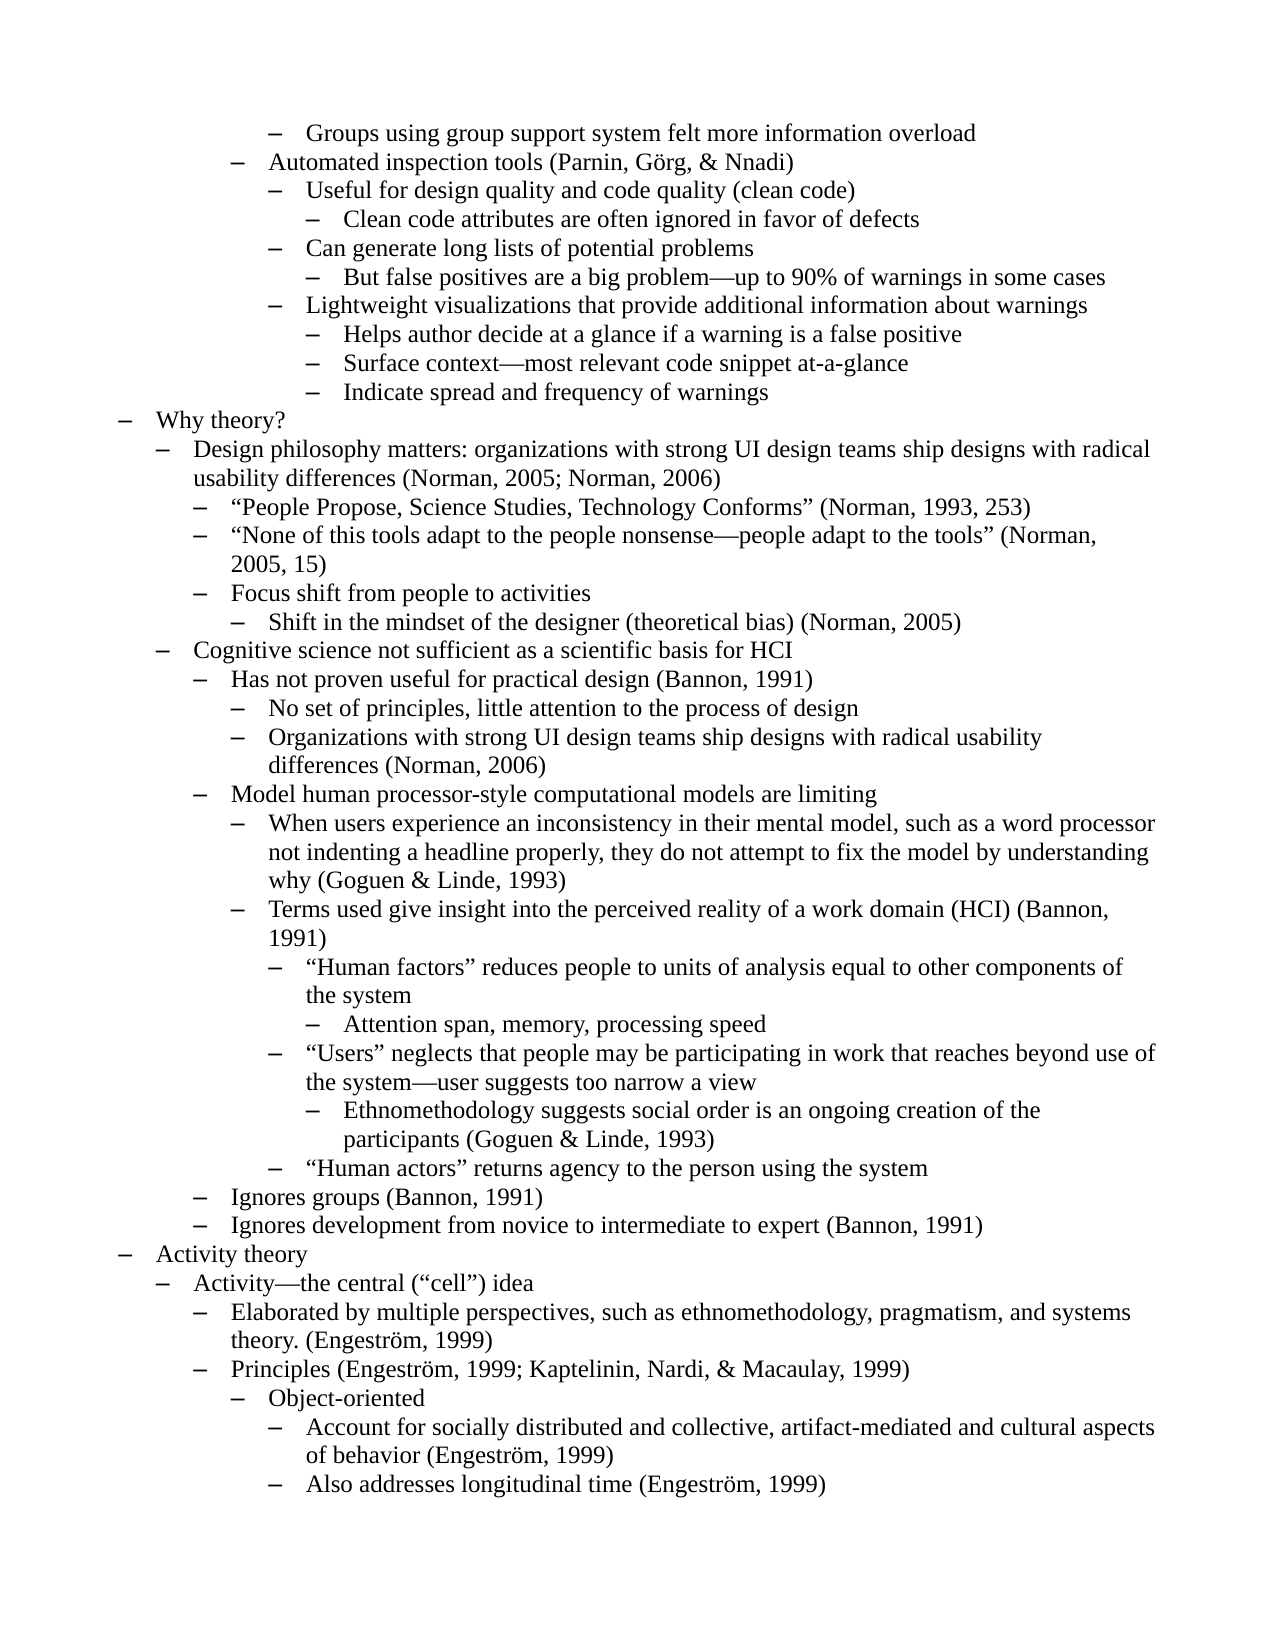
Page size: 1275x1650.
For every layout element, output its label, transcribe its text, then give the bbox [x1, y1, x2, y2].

list Elaborated by multiple perspectives, such as ethnomethodology, pragmatism, and systems theory. (Engeström, 1999) [193, 1297, 1157, 1354]
list Design philosophy matters: organizations with strong UI design teams ship designs with radical usability differences (Norman, 2005; Norman, 2006) [156, 434, 1157, 492]
list Ethnomethodology suggests social order is an ongoing creation of the participants (Goguen & Linde, 1993) [306, 1096, 1157, 1153]
list Activity—the central (“cell”) idea [156, 1268, 1157, 1297]
list Object-oriented [231, 1383, 1157, 1412]
list Model human processor-style computational models are limiting [193, 779, 1157, 808]
list Account for socially distributed and collective, artifact-mediated and cultural aspects of behavior (Engeström, 1999) [268, 1412, 1157, 1469]
list Also addresses longitudinal time (Engeström, 1999) [268, 1469, 1157, 1498]
list Terms used give insight into the perceived reality of a work domain (HCI) (Bannon, 1991) [231, 894, 1157, 952]
list Attention span, memory, processing speed [306, 1009, 1157, 1038]
list Organizations with strong UI design teams ship designs with radical usability differences (Norman, 2006) [231, 722, 1157, 779]
list Activity theory [118, 1239, 1157, 1268]
list “None of this tools adapt to the people nonsense—people adapt to the tools” (Norman, 2005, 15) [193, 521, 1157, 578]
list No set of principles, little attention to the process of design [231, 693, 1157, 722]
list Ignores development from novice to intermediate to expert (Bannon, 1991) [193, 1211, 1157, 1239]
list Shift in the mindset of the designer (theoretical bias) (Norman, 2005) [231, 607, 1157, 636]
list Lightweight visualizations that provide additional information about warnings [268, 291, 1157, 319]
list Clean code attributes are often ignored in favor of defects [306, 204, 1157, 233]
list Why theory? [118, 406, 1157, 434]
list Ignores groups (Bannon, 1991) [193, 1182, 1157, 1211]
list Indicate spread and frequency of warnings [306, 377, 1157, 406]
list Principles (Engeström, 1999; Kaptelinin, Nardi, & Macaulay, 1999) [193, 1354, 1157, 1383]
list But false positives are a big problem—up to 90% of warnings in some cases [306, 262, 1157, 291]
list “Human factors” reduces people to units of analysis equal to other components of the system [268, 952, 1157, 1009]
list “Users” neglects that people may be participating in work that reaches beyond use of the system—user suggests too narrow a view [268, 1038, 1157, 1096]
list Useful for design quality and code quality (clean code) [268, 176, 1157, 204]
list Groups using group support system felt more information overload [268, 118, 1157, 147]
list Focus shift from people to activities [193, 578, 1157, 607]
list Cognitive science not sufficient as a scientific basis for HCI [156, 636, 1157, 664]
list “People Propose, Science Studies, Technology Conforms” (Norman, 1993, 253) [193, 492, 1157, 521]
list Automated inspection tools (Parnin, Görg, & Nnadi) [231, 147, 1157, 176]
list Surface context—most relevant code snippet at-a-glance [306, 348, 1157, 377]
list Can generate long lists of potential problems [268, 233, 1157, 262]
list Helps author decide at a glance if a warning is a false positive [306, 319, 1157, 348]
list “Human actors” returns agency to the person using the system [268, 1153, 1157, 1182]
list When users experience an inconsistency in their mental model, such as a word processor not indenting a headline properly, they do not attempt to fix the model by understanding why (Goguen & Linde, 1993) [231, 808, 1157, 894]
list Has not proven useful for practical design (Bannon, 1991) [193, 664, 1157, 693]
